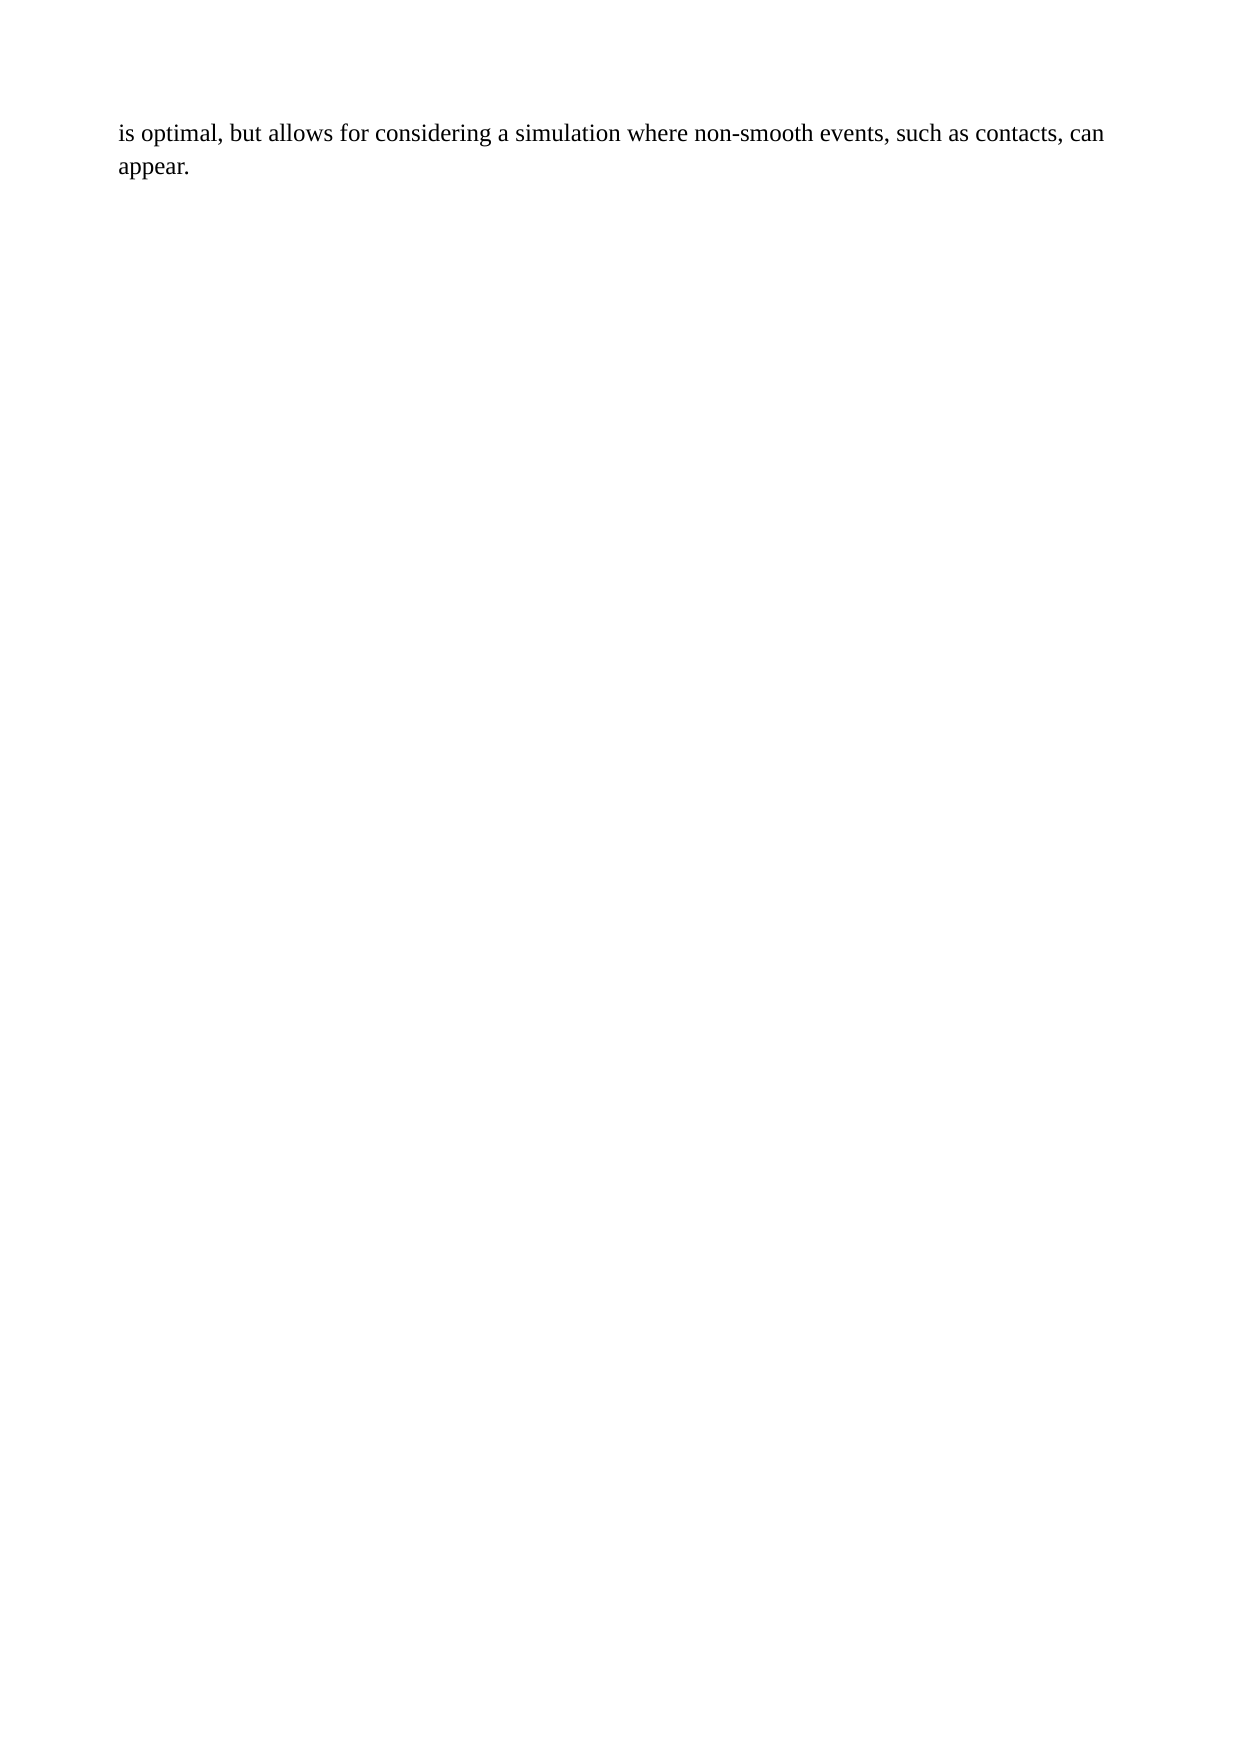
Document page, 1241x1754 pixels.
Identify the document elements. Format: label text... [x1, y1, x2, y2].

text is optimal, but allows for considering a simulation where non-smooth events, such as contacts, can appear. [118, 118, 1122, 180]
